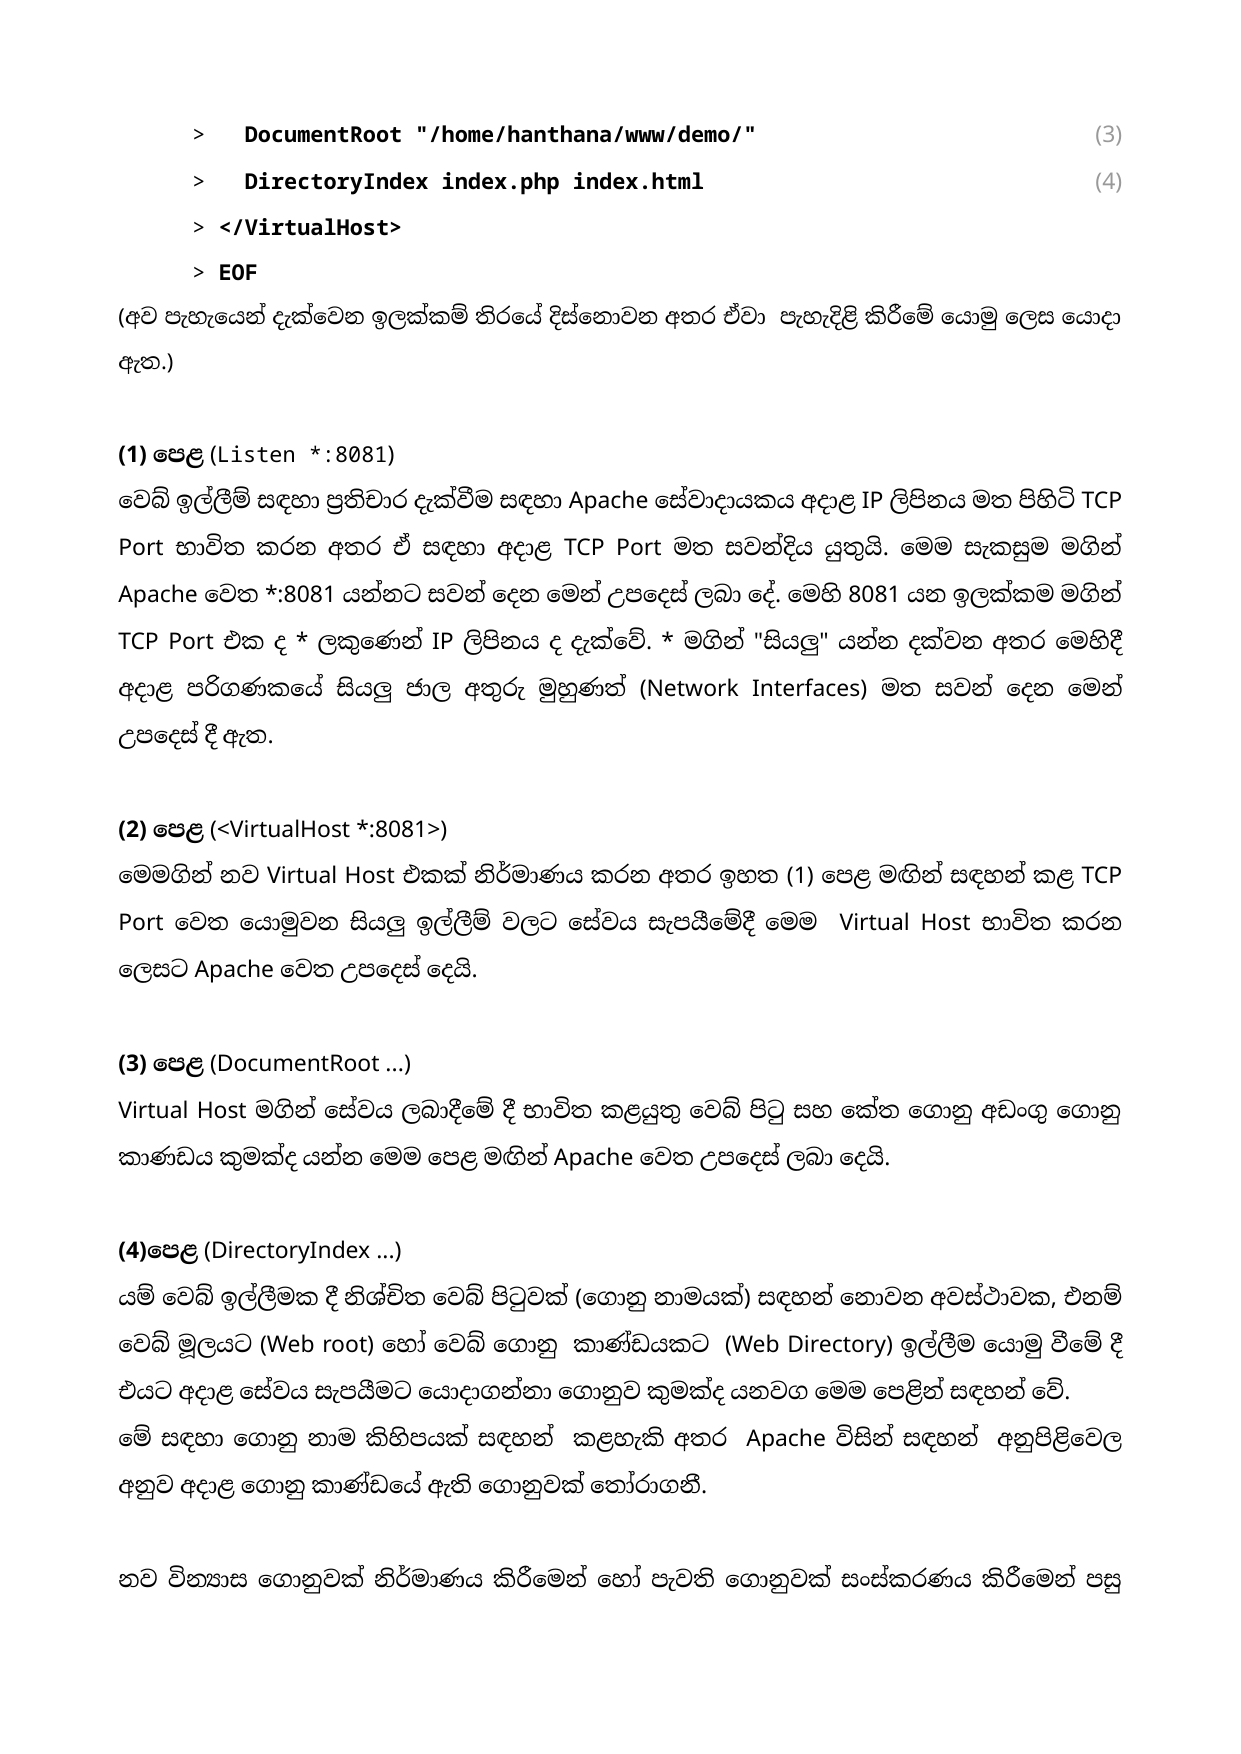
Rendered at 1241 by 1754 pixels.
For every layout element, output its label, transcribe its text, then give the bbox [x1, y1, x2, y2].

text නව වින්‍යාස ගොනුවක් නිර්මාණය කිරීමෙන් හෝ පැවති ගොනුවක් සංස්කරණය කිරීමෙන් පසු [118, 1562, 1122, 1594]
text Virtual Host මගින් සේවය ලබාදීමේ දී භාවිත කළයුතු වෙබ් පිටු සහ කේත ගොනු අඩංගු ගොනු කාණඩය කුමක්ද යන්න මෙම පෙළ මඟින් Apache වෙත උපදෙස් ලබා දෙයි. [118, 1094, 1122, 1172]
text (3) පෙළ (DocumentRoot ...) [118, 1047, 1122, 1078]
text (1) පෙළ (Listen *:8081) [118, 437, 1122, 469]
text වෙබ් ඉල්ලීම් සඳහා ප්‍රතිචාර දැක්වීම සඳහා Apache සේවාදායකය අදාළ IP ලිපිනය මත පිහිටි TCP Port භාවිත කරන අතර ඒ සඳහා අදාළ TCP Port මත සවන්දිය යුතුයි. මෙම සැකසුම මගින් Apache වෙත *:8081 යන්නට සවන් දෙන මෙන් උපදෙස් ලබා දේ. මෙහි 8081 යන ඉලක්කම මගින් TCP Port එක ද * ලකුණෙන් IP ලිපිනය ද දැක්වේ. * මගින් "සියලු" යන්න දක්වන අතර මෙහිදී අදාළ පරිගණකයේ සියලු ජාල අතුරු මුහුණත් (Network Interfaces) මත සවන් දෙන මෙන් උපදෙස් දී ඇත. [118, 484, 1122, 750]
text යම් වෙබ් ඉල්ලීමක දී නිශ්චිත වෙබ් පිටුවක් (ගොනු නාමයක්) සඳහන් නොවන අවස්ථාවක, එනම් වෙබ් මූලයට (Web root) හෝ වෙබ් ගොනු කාණ්ඩයකට (Web Directory) ඉල්ලීම යොමු වීමේ දී එයට අදාළ සේවය සැපයීමට යොදාගන්නා ගොනුව කුමක්ද යනවග මෙම පෙළින් සඳහන් වේ. [118, 1281, 1122, 1406]
text මේ සඳහා ගොනු නාම කිහිපයක් සඳහන් කළහැකි අතර Apache විසින් සඳහන් අනුපිළිවෙල අනුව අදාළ ගොනු කාණ්ඩයේ ඇති ගොනුවක් තෝරාගනී. [118, 1422, 1122, 1500]
text > DocumentRoot "/home/hanthana/www/demo/" (3) [192, 118, 1122, 149]
text > EOF [192, 257, 1122, 286]
text > DirectoryIndex index.php index.html (4) [192, 165, 1122, 196]
text (2) පෙළ (<VirtualHost *:8081>) [118, 812, 1122, 844]
text (අව පැහැයෙන් දැක්වෙන ඉලක්කම් තිරයේ දිස්නොවන අතර ඒවා පැහැදිළි කිරීමේ යොමු ලෙස යොදා ඇත.) [118, 301, 1122, 376]
text (4)පෙළ (DirectoryIndex ...) [118, 1234, 1122, 1266]
text > </VirtualHost> [192, 212, 1122, 242]
text මෙමගින් නව Virtual Host එකක් නිර්මාණය කරන අතර ඉහත (1) පෙළ මඟින් සඳහන් කළ TCP Port වෙත යොමුවන සියලු ඉල්ලීම් වලට සේවය සැපයීමේදී මෙම Virtual Host භාවිත කරන ලෙසට Apache වෙත උපදෙස් දෙයි. [118, 859, 1122, 984]
